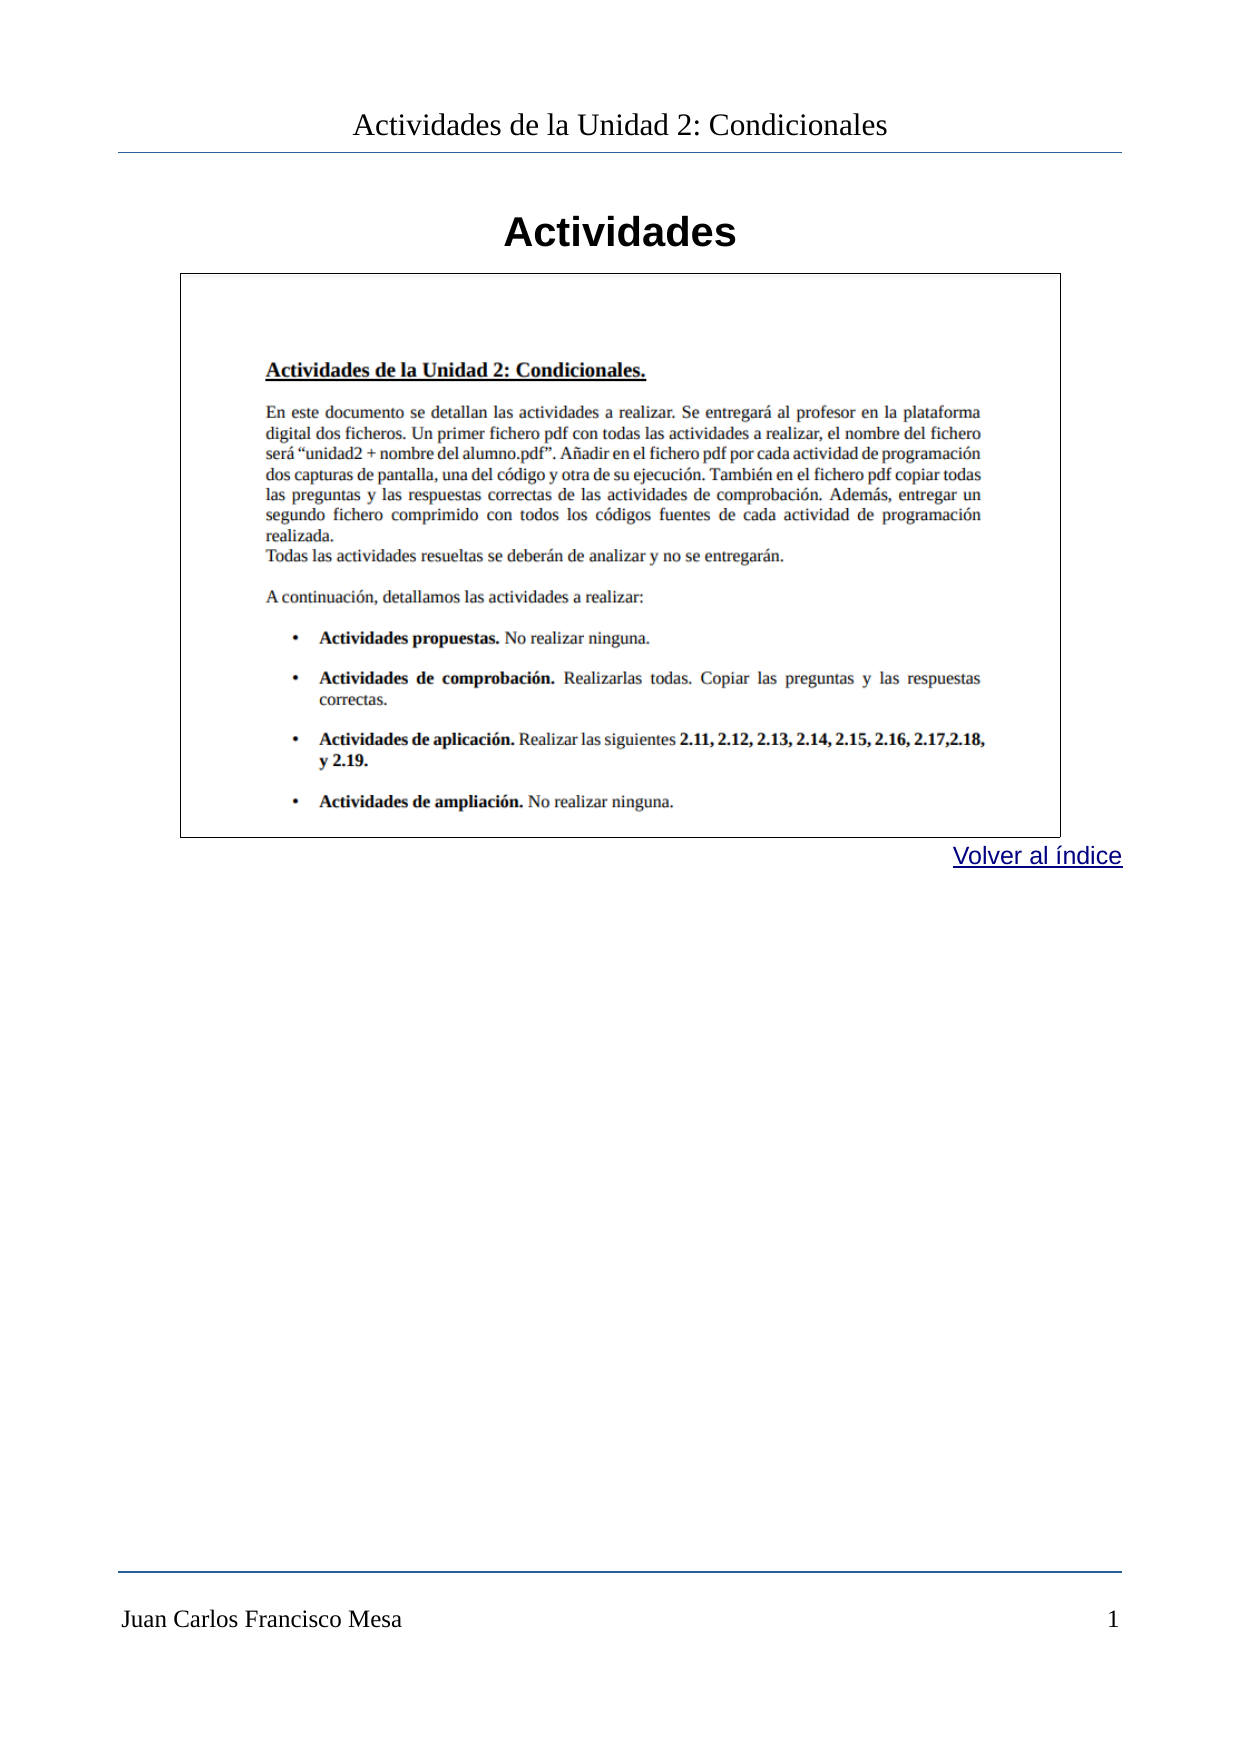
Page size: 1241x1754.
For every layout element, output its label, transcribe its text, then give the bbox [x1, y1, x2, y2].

picture [183, 275, 1058, 834]
subtitle Actividades [118, 208, 1122, 256]
text Volver al índice [118, 268, 1122, 870]
